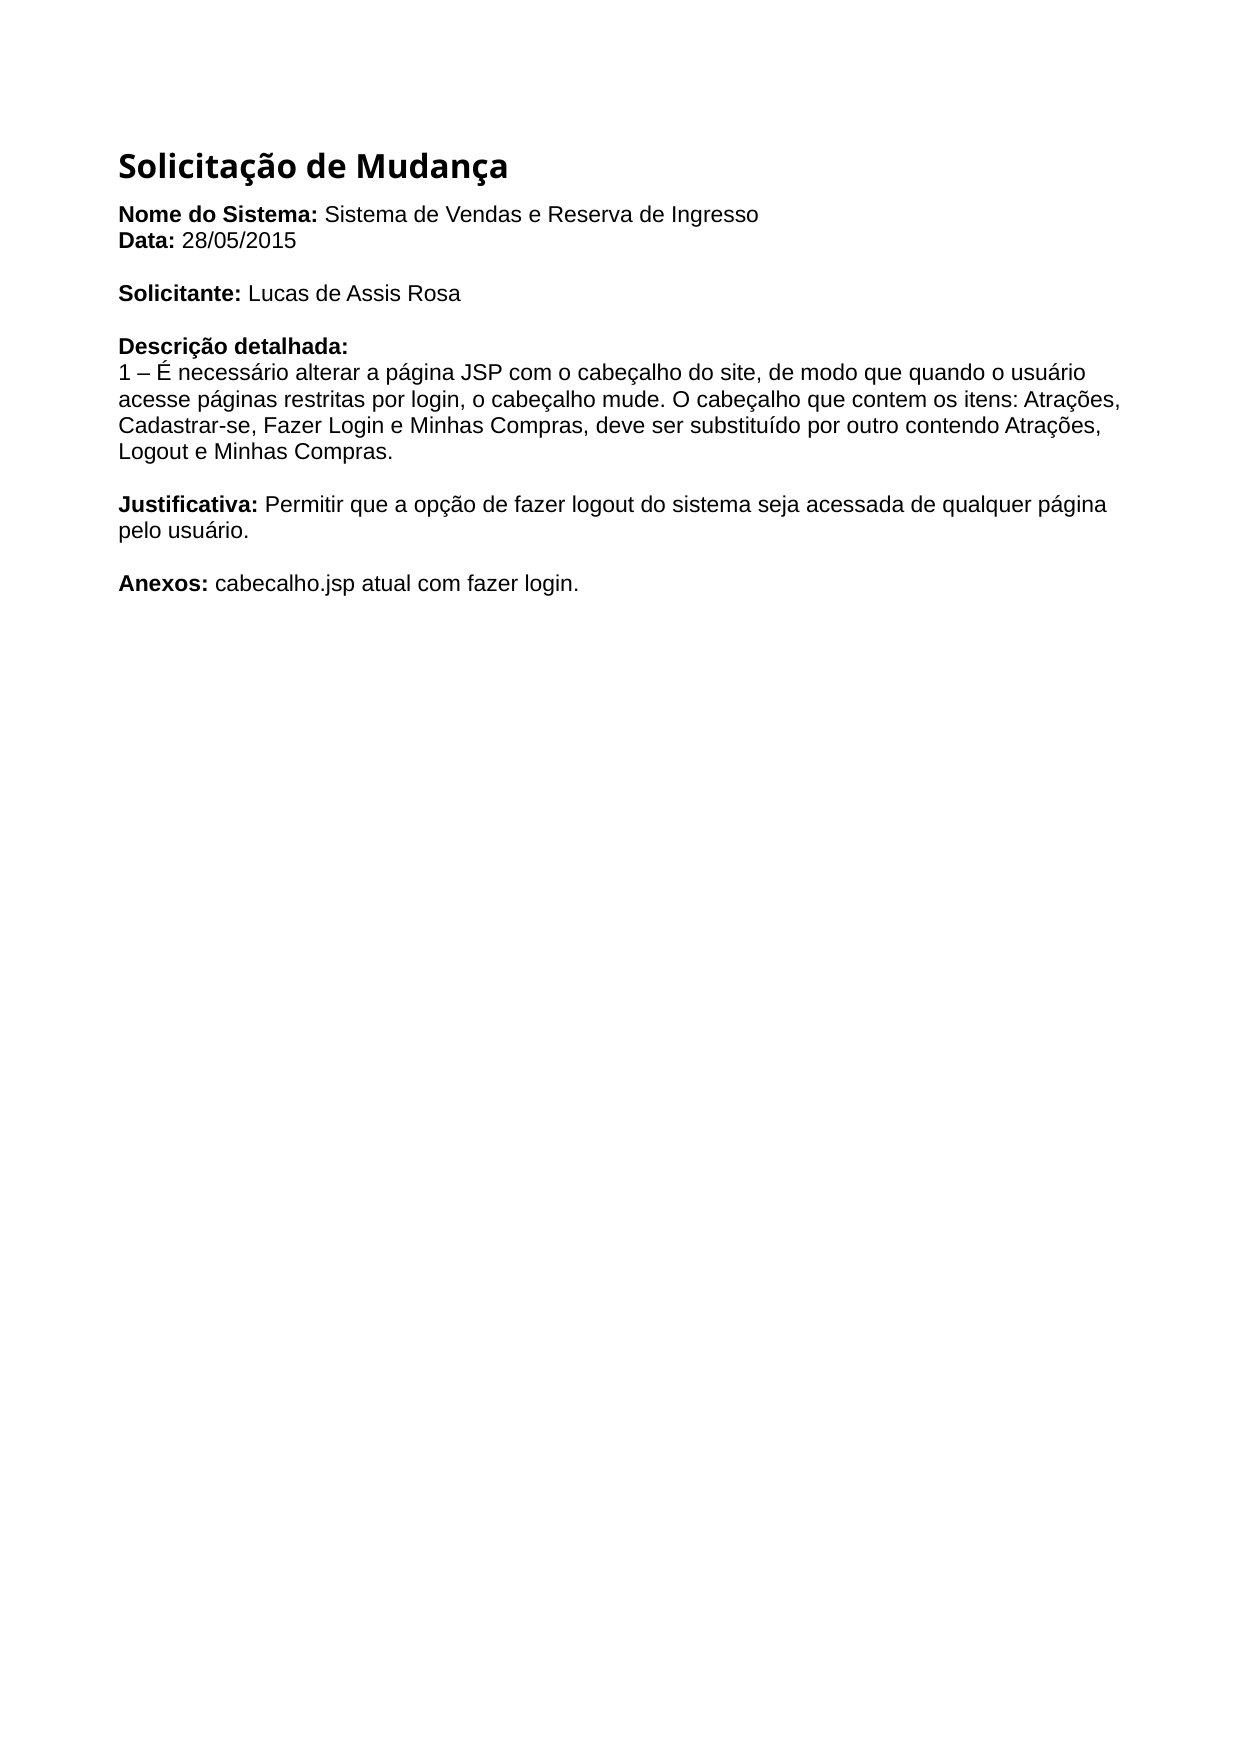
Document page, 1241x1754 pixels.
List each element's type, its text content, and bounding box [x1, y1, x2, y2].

text 1 – É necessário alterar a página JSP com o cabeçalho do site, de modo que quando o usuário acesse páginas restritas por login, o cabeçalho mude. O cabeçalho que contem os itens: Atrações, Cadastrar-se, Fazer Login e Minhas Compras, deve ser substituído por outro contendo Atrações, Logout e Minhas Compras. [118, 359, 1122, 464]
subtitle Solicitação de Mudança [118, 143, 1122, 188]
text Nome do Sistema: Sistema de Vendas e Reserva de Ingresso [118, 201, 1122, 227]
text Descrição detalhada: [118, 333, 1122, 359]
text Solicitante: Lucas de Assis Rosa [118, 280, 1122, 306]
text Anexos: cabecalho.jsp atual com fazer login. [118, 570, 1122, 596]
text Data: 28/05/2015 [118, 227, 1122, 254]
text Justificativa: Permitir que a opção de fazer logout do sistema seja acessada de qualquer página pelo usuário. [118, 491, 1122, 544]
